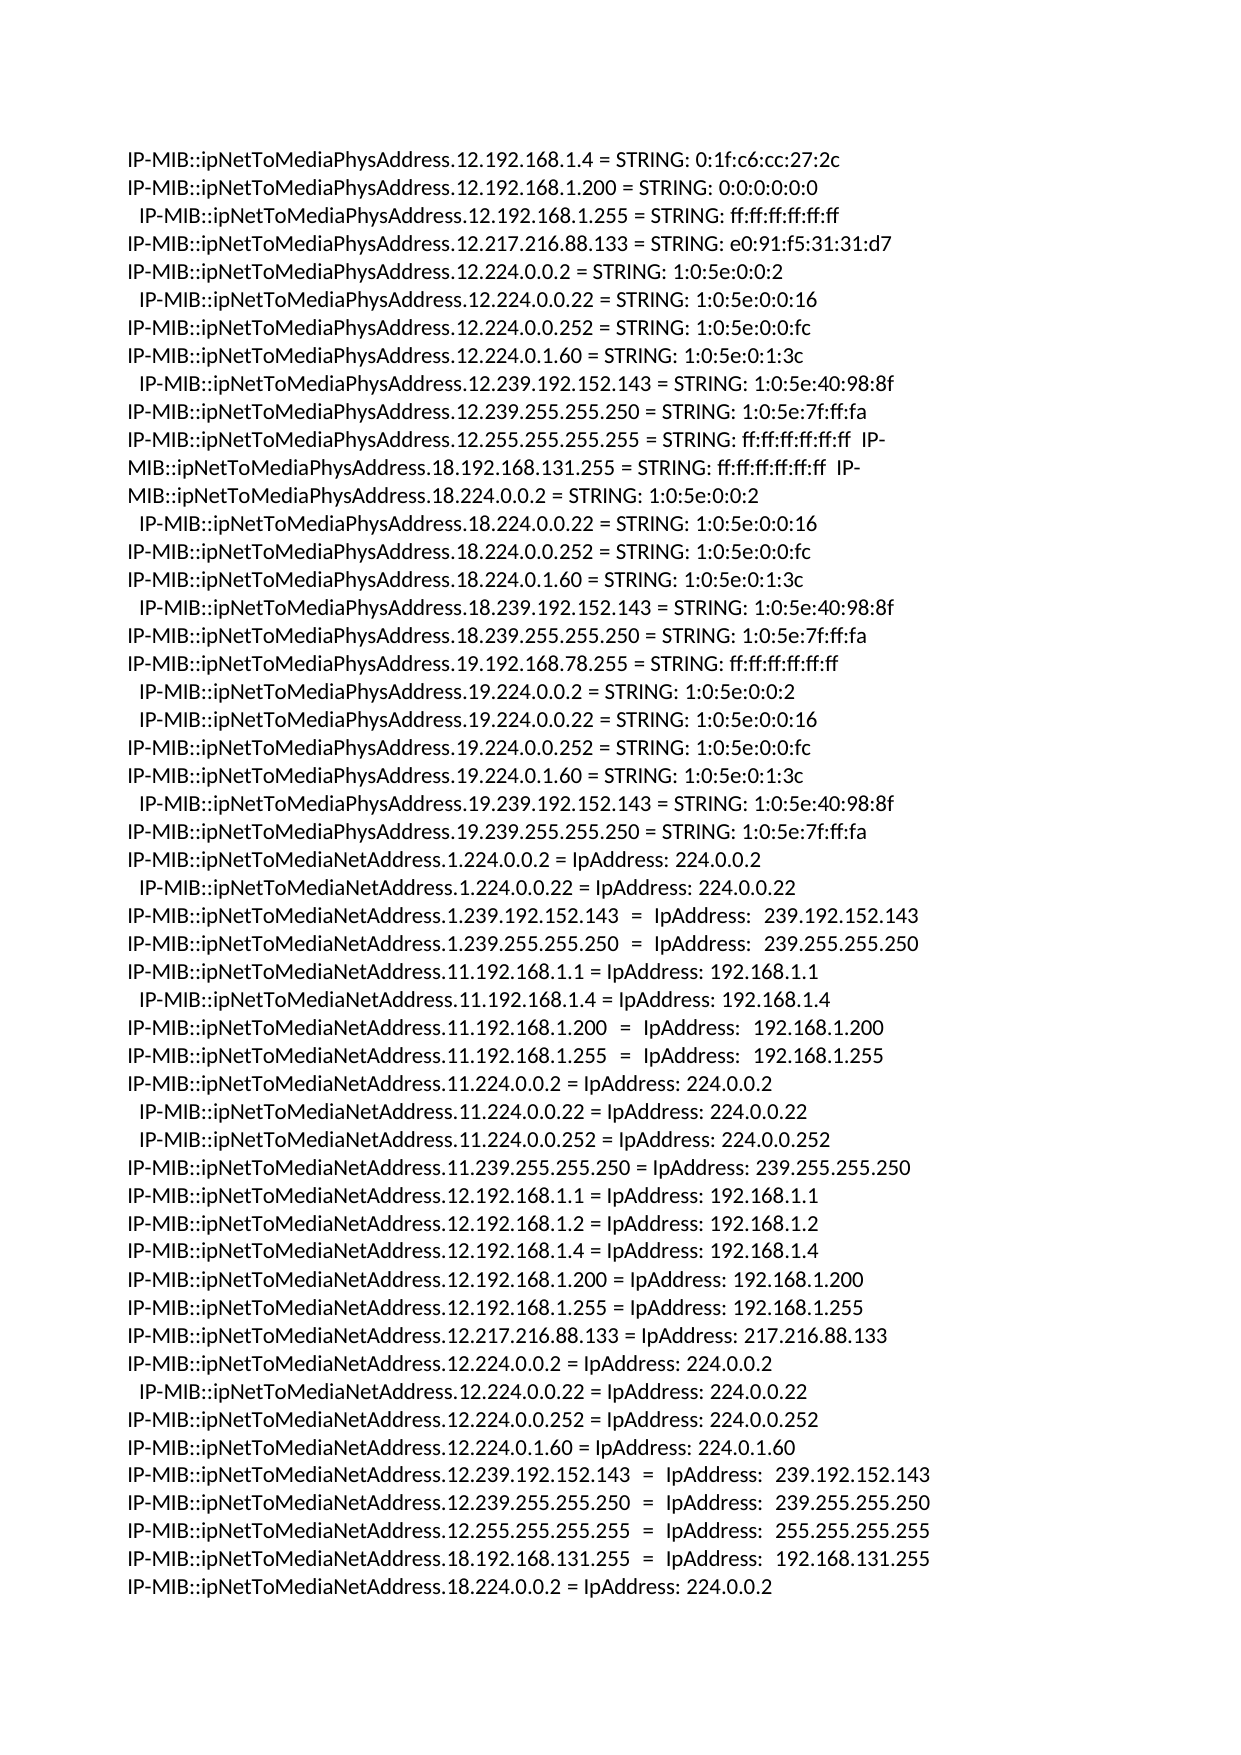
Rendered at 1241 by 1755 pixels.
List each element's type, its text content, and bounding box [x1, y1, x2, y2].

text IP-MIB::ipNetToMediaPhysAddress.19.224.0.0.22 = STRING: 1:0:5e:0:0:16 [139, 705, 1066, 733]
text IP-MIB::ipNetToMediaNetAddress.11.192.168.1.200 = IpAddress: 192.168.1.200 IP-MIB::ipNetToMediaNetAddress.11.192.168.1.255 = IpAddress: 192.168.1.255 IP-MIB::ipNetToMediaNetAddress.11.224.0.0.2 = IpAddress: 224.0.0.2 [127, 1013, 884, 1097]
text IP-MIB::ipNetToMediaPhysAddress.12.239.192.152.143 = STRING: 1:0:5e:40:98:8f [139, 369, 1066, 397]
text IP-MIB::ipNetToMediaPhysAddress.18.239.192.152.143 = STRING: 1:0:5e:40:98:8f [139, 593, 1066, 621]
text IP-MIB::ipNetToMediaNetAddress.1.224.0.0.22 = IpAddress: 224.0.0.22 [139, 873, 1066, 901]
text IP-MIB::ipNetToMediaNetAddress.12.217.216.88.133 = IpAddress: 217.216.88.133 IP-MIB::ipNetToMediaNetAddress.12.224.0.0.2 = IpAddress: 224.0.0.2 [127, 1321, 907, 1377]
text IP-MIB::ipNetToMediaNetAddress.12.192.168.1.200 = IpAddress: 192.168.1.200 IP-MIB::ipNetToMediaNetAddress.12.192.168.1.255 = IpAddress: 192.168.1.255 [127, 1265, 884, 1321]
text IP-MIB::ipNetToMediaPhysAddress.12.217.216.88.133 = STRING: e0:91:f5:31:31:d7 IP-MIB::ipNetToMediaPhysAddress.12.224.0.0.2 = STRING: 1:0:5e:0:0:2 [127, 229, 914, 285]
text IP-MIB::ipNetToMediaPhysAddress.18.239.255.255.250 = STRING: 1:0:5e:7f:ff:fa IP-MIB::ipNetToMediaPhysAddress.19.192.168.78.255 = STRING: ff:ff:ff:ff:ff:ff [127, 621, 887, 677]
text IP-MIB::ipNetToMediaNetAddress.12.192.168.1.2 = IpAddress: 192.168.1.2 IP-MIB::ipNetToMediaNetAddress.12.192.168.1.4 = IpAddress: 192.168.1.4 [127, 1209, 838, 1265]
text IP-MIB::ipNetToMediaPhysAddress.12.224.0.0.22 = STRING: 1:0:5e:0:0:16 [139, 285, 1066, 313]
text IP-MIB::ipNetToMediaPhysAddress.19.239.255.255.250 = STRING: 1:0:5e:7f:ff:fa IP-MIB::ipNetToMediaNetAddress.1.224.0.0.2 = IpAddress: 224.0.0.2 [127, 817, 887, 873]
text IP-MIB::ipNetToMediaNetAddress.11.239.255.255.250 = IpAddress: 239.255.255.250 IP-MIB::ipNetToMediaNetAddress.12.192.168.1.1 = IpAddress: 192.168.1.1 [127, 1153, 930, 1209]
text IP-MIB::ipNetToMediaPhysAddress.19.239.192.152.143 = STRING: 1:0:5e:40:98:8f [139, 789, 1066, 817]
text IP-MIB::ipNetToMediaPhysAddress.12.239.255.255.250 = STRING: 1:0:5e:7f:ff:fa IP-MIB::ipNetToMediaPhysAddress.12.255.255.255.255 = STRING: ff:ff:ff:ff:ff:ff IP-MIB::ipNetToMediaPhysAddress.18.192.168.131.255 = STRING: ff:ff:ff:ff:ff:ff IP-MIB::ipNetToMediaPhysAddress.18.224.0.0.2 = STRING: 1:0:5e:0:0:2 [127, 397, 887, 509]
text IP-MIB::ipNetToMediaPhysAddress.19.224.0.0.252 = STRING: 1:0:5e:0:0:fc IP-MIB::ipNetToMediaPhysAddress.19.224.0.1.60 = STRING: 1:0:5e:0:1:3c [127, 733, 830, 789]
text IP-MIB::ipNetToMediaPhysAddress.18.224.0.0.252 = STRING: 1:0:5e:0:0:fc IP-MIB::ipNetToMediaPhysAddress.18.224.0.1.60 = STRING: 1:0:5e:0:1:3c [127, 537, 830, 593]
text IP-MIB::ipNetToMediaPhysAddress.19.224.0.0.2 = STRING: 1:0:5e:0:0:2 [139, 677, 1066, 705]
text IP-MIB::ipNetToMediaNetAddress.12.224.0.0.252 = IpAddress: 224.0.0.252 IP-MIB::ipNetToMediaNetAddress.12.224.0.1.60 = IpAddress: 224.0.1.60 [127, 1405, 838, 1461]
text IP-MIB::ipNetToMediaPhysAddress.18.224.0.0.22 = STRING: 1:0:5e:0:0:16 [139, 509, 1066, 537]
text IP-MIB::ipNetToMediaNetAddress.12.239.192.152.143 = IpAddress: 239.192.152.143 IP-MIB::ipNetToMediaNetAddress.12.239.255.255.250 = IpAddress: 239.255.255.250 IP-MIB::ipNetToMediaNetAddress.12.255.255.255.255 = IpAddress: 255.255.255.255 IP-MIB::ipNetToMediaNetAddress.18.192.168.131.255 = IpAddress: 192.168.131.255 IP-MIB::ipNetToMediaNetAddress.18.224.0.0.2 = IpAddress: 224.0.0.2 [127, 1461, 930, 1600]
text IP-MIB::ipNetToMediaNetAddress.12.224.0.0.22 = IpAddress: 224.0.0.22 [139, 1377, 1066, 1405]
text IP-MIB::ipNetToMediaNetAddress.11.224.0.0.22 = IpAddress: 224.0.0.22 [139, 1097, 1066, 1125]
text IP-MIB::ipNetToMediaPhysAddress.12.224.0.0.252 = STRING: 1:0:5e:0:0:fc IP-MIB::ipNetToMediaPhysAddress.12.224.0.1.60 = STRING: 1:0:5e:0:1:3c [127, 313, 830, 369]
text IP-MIB::ipNetToMediaPhysAddress.12.192.168.1.4 = STRING: 0:1f:c6:cc:27:2c IP-MIB::ipNetToMediaPhysAddress.12.192.168.1.200 = STRING: 0:0:0:0:0:0 [127, 145, 859, 201]
text IP-MIB::ipNetToMediaPhysAddress.12.192.168.1.255 = STRING: ff:ff:ff:ff:ff:ff [139, 201, 1066, 229]
text IP-MIB::ipNetToMediaNetAddress.11.192.168.1.4 = IpAddress: 192.168.1.4 [139, 985, 1066, 1013]
text IP-MIB::ipNetToMediaNetAddress.11.224.0.0.252 = IpAddress: 224.0.0.252 [139, 1125, 1066, 1153]
text IP-MIB::ipNetToMediaNetAddress.1.239.192.152.143 = IpAddress: 239.192.152.143 IP-MIB::ipNetToMediaNetAddress.1.239.255.255.250 = IpAddress: 239.255.255.250 IP-MIB::ipNetToMediaNetAddress.11.192.168.1.1 = IpAddress: 192.168.1.1 [127, 901, 919, 985]
